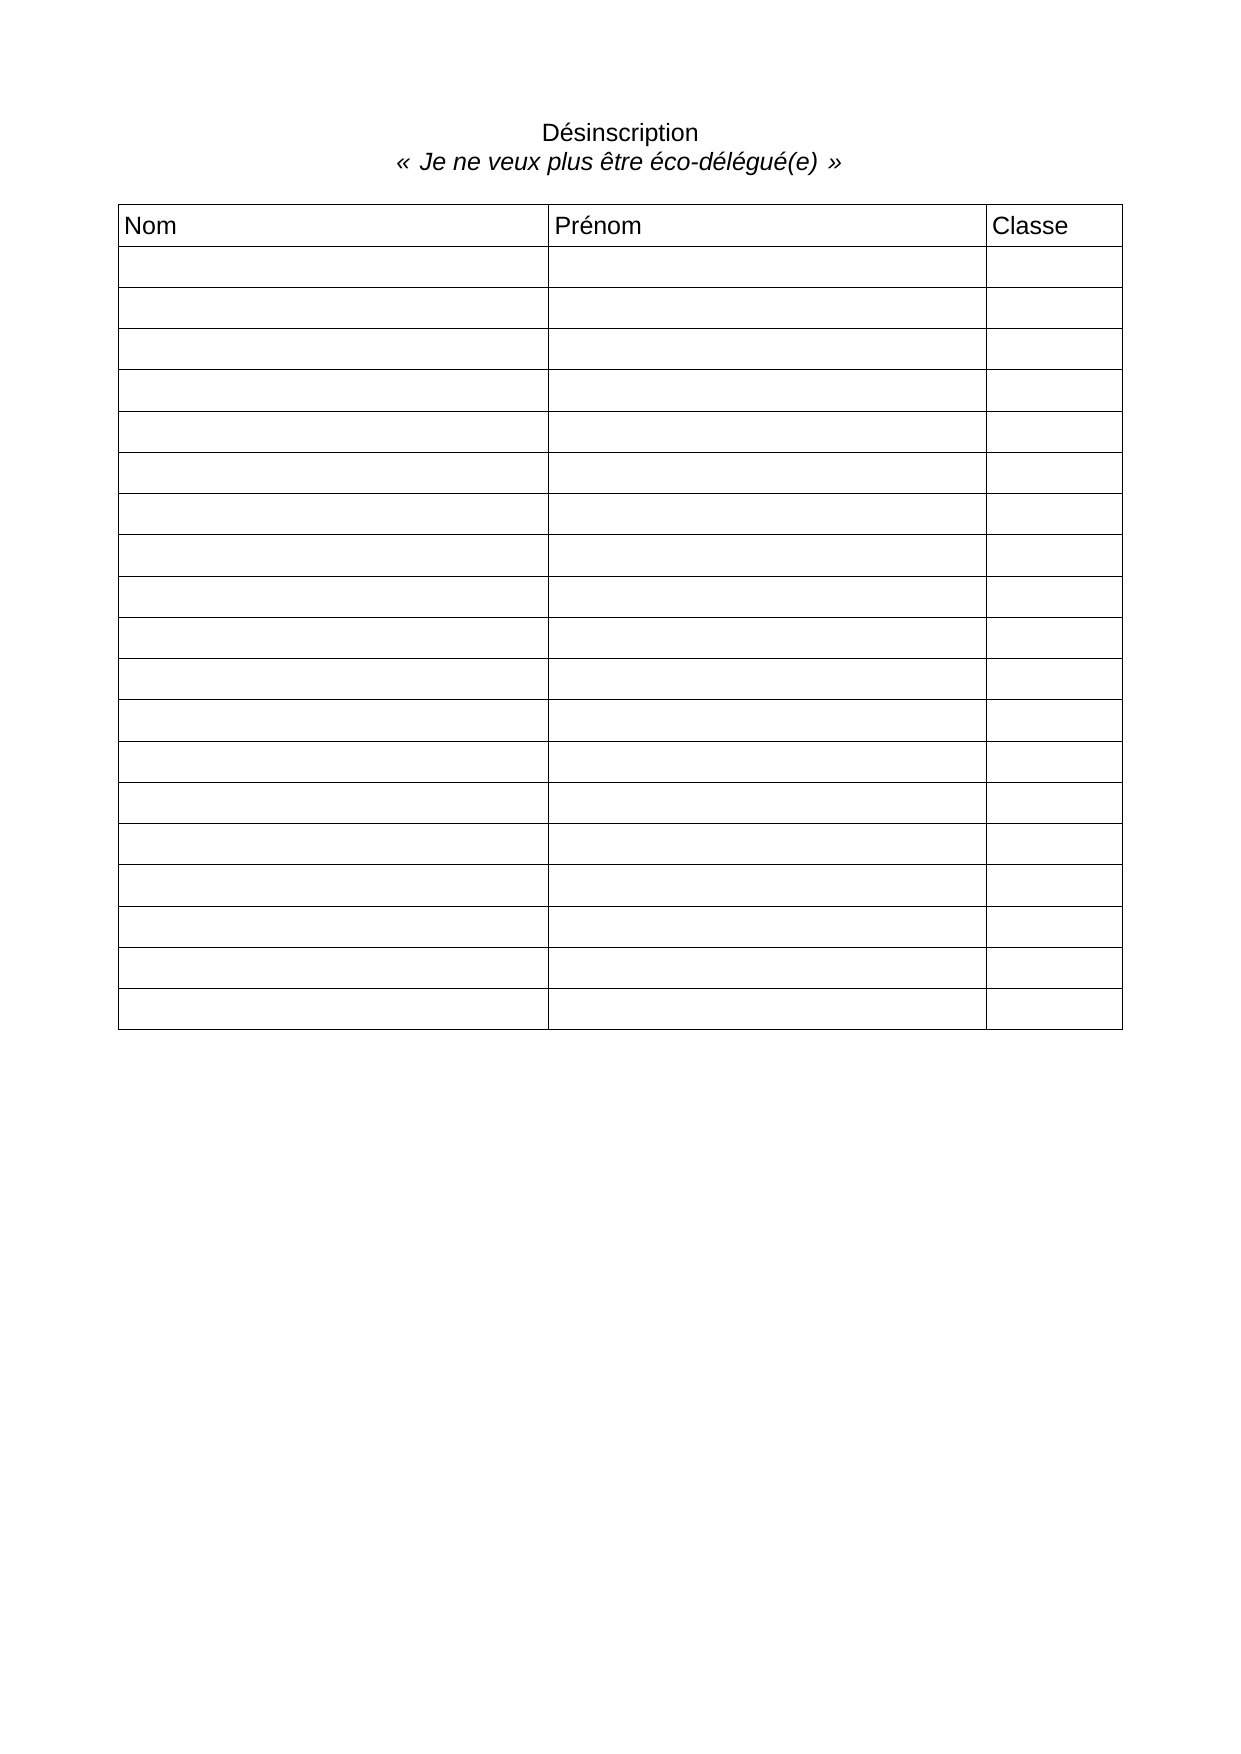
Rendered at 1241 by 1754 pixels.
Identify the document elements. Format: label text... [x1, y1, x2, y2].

table_cell [119, 989, 548, 1029]
table_cell [549, 700, 986, 741]
table_cell [119, 948, 548, 988]
table_cell [987, 412, 1122, 452]
table_cell [119, 700, 548, 741]
table_cell [119, 535, 548, 576]
table_cell [549, 247, 986, 287]
table_cell [549, 329, 986, 369]
table_cell [987, 948, 1122, 988]
table_cell [549, 742, 986, 782]
table_cell [987, 247, 1122, 287]
table_cell [119, 865, 548, 906]
table_cell [987, 370, 1122, 411]
table_cell [987, 659, 1122, 699]
table_cell [549, 494, 986, 534]
table_cell [549, 535, 986, 576]
table_cell [987, 865, 1122, 906]
table_cell [119, 370, 548, 411]
table_cell [987, 742, 1122, 782]
table_cell [119, 577, 548, 617]
table_cell [987, 494, 1122, 534]
table_cell [987, 288, 1122, 328]
table_cell [987, 453, 1122, 493]
table_cell [549, 783, 986, 823]
table_header Prénom [549, 205, 986, 246]
table_cell [549, 370, 986, 411]
table_cell [987, 700, 1122, 741]
table_cell [987, 824, 1122, 864]
table_cell [119, 659, 548, 699]
table_cell [549, 453, 986, 493]
table_cell [549, 659, 986, 699]
text « Je ne veux plus être éco-délégué(e) » [118, 147, 1122, 176]
table_cell [987, 329, 1122, 369]
table_cell [987, 618, 1122, 658]
table_cell [119, 824, 548, 864]
table_cell [549, 412, 986, 452]
table_cell [549, 907, 986, 947]
table_cell [549, 577, 986, 617]
table_cell [119, 247, 548, 287]
table_header Classe [987, 205, 1122, 246]
table_cell [119, 783, 548, 823]
table_cell [549, 989, 986, 1029]
table_cell [549, 948, 986, 988]
table_header Nom [119, 205, 548, 246]
table_cell [119, 618, 548, 658]
table_cell [987, 907, 1122, 947]
table_cell [119, 907, 548, 947]
table_cell [119, 494, 548, 534]
table_cell [549, 288, 986, 328]
table_cell [987, 989, 1122, 1029]
table_cell [987, 577, 1122, 617]
table_cell [987, 535, 1122, 576]
table_cell [119, 742, 548, 782]
text Désinscription [118, 118, 1122, 147]
table_cell [119, 288, 548, 328]
table_cell [119, 412, 548, 452]
table_cell [549, 824, 986, 864]
table_cell [987, 783, 1122, 823]
table_cell [119, 453, 548, 493]
table_cell [549, 865, 986, 906]
table_cell [119, 329, 548, 369]
table_cell [549, 618, 986, 658]
